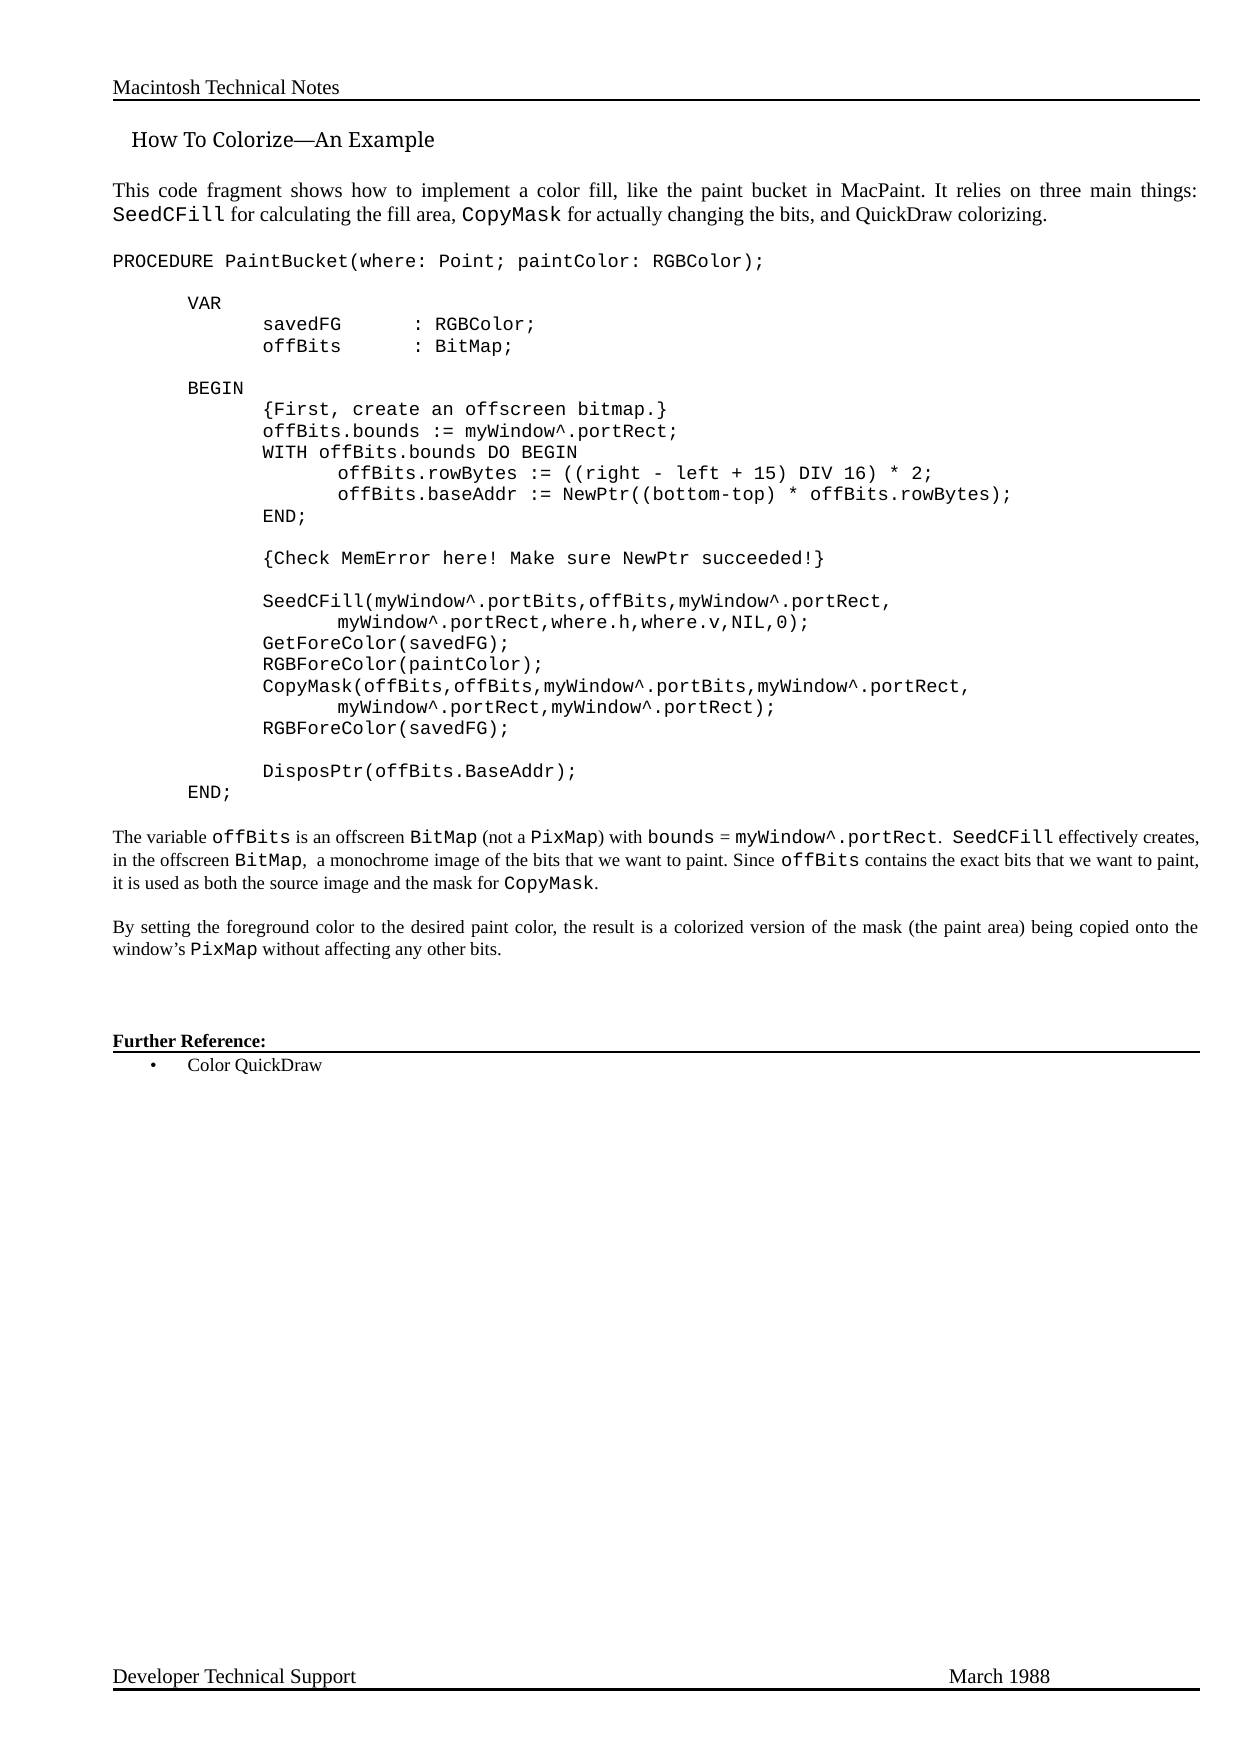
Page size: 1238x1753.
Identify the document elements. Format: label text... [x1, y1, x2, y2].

text PROCEDURE PaintBucket(where: Point; paintColor: RGBColor); [112, 251, 1144, 273]
text offBits.rowBytes := ((right - left + 15) DIV 16) * 2; [112, 464, 1144, 485]
text GetForeColor(savedFG); [112, 634, 1144, 655]
text offBits : BitMap; [112, 336, 1144, 358]
text DisposPtr(offBits.BaseAddr); [112, 761, 1144, 783]
text BEGIN [112, 379, 1144, 400]
text offBits.baseAddr := NewPtr((bottom-top) * offBits.rowBytes); [112, 485, 1144, 506]
text Further Reference: [112, 1030, 1200, 1053]
text How To Colorize—An Example [131, 125, 1238, 154]
text RGBForeColor(paintColor); [112, 655, 1144, 676]
text myWindow^.portRect,where.h,where.v,NIL,0); [112, 613, 1144, 634]
text SeedCFill(myWindow^.portBits,offBits,myWindow^.portRect, [112, 591, 1144, 613]
text • Color QuickDraw [150, 1053, 1200, 1075]
text RGBForeColor(savedFG); [112, 719, 1144, 740]
text {First, create an offscreen bitmap.} [112, 400, 1144, 421]
text By setting the foreground color to the desired paint color, the result is a colorized version of the mask (the paint area) being copied onto the window’s PixMap without affecting any other bits. [112, 916, 1200, 961]
text VAR [112, 294, 1144, 315]
text myWindow^.portRect,myWindow^.portRect); [112, 698, 1144, 719]
text CopyMask(offBits,offBits,myWindow^.portBits,myWindow^.portRect, [112, 676, 1144, 698]
text WITH offBits.bounds DO BEGIN [112, 443, 1144, 464]
text offBits.bounds := myWindow^.portRect; [112, 421, 1144, 443]
text END; [112, 506, 1144, 528]
text END; [112, 783, 1144, 804]
text {Check MemError here! Make sure NewPtr succeeded!} [112, 549, 1144, 570]
text The variable offBits is an offscreen BitMap (not a PixMap) with bounds = myWindow^.portRect. SeedCFill effectively creates, in the offscreen BitMap, a monochrome image of the bits that we want to paint. Since offBits contains the exact bits that we want to paint, it is used as both the source image and the mask for CopyMask. [112, 826, 1200, 895]
text This code fragment shows how to implement a color fill, like the paint bucket in MacPaint. It relies on three main things: SeedCFill for calculating the fill area, CopyMask for actually changing the bits, and QuickDraw colorizing. [112, 178, 1200, 227]
text savedFG : RGBColor; [112, 315, 1144, 336]
